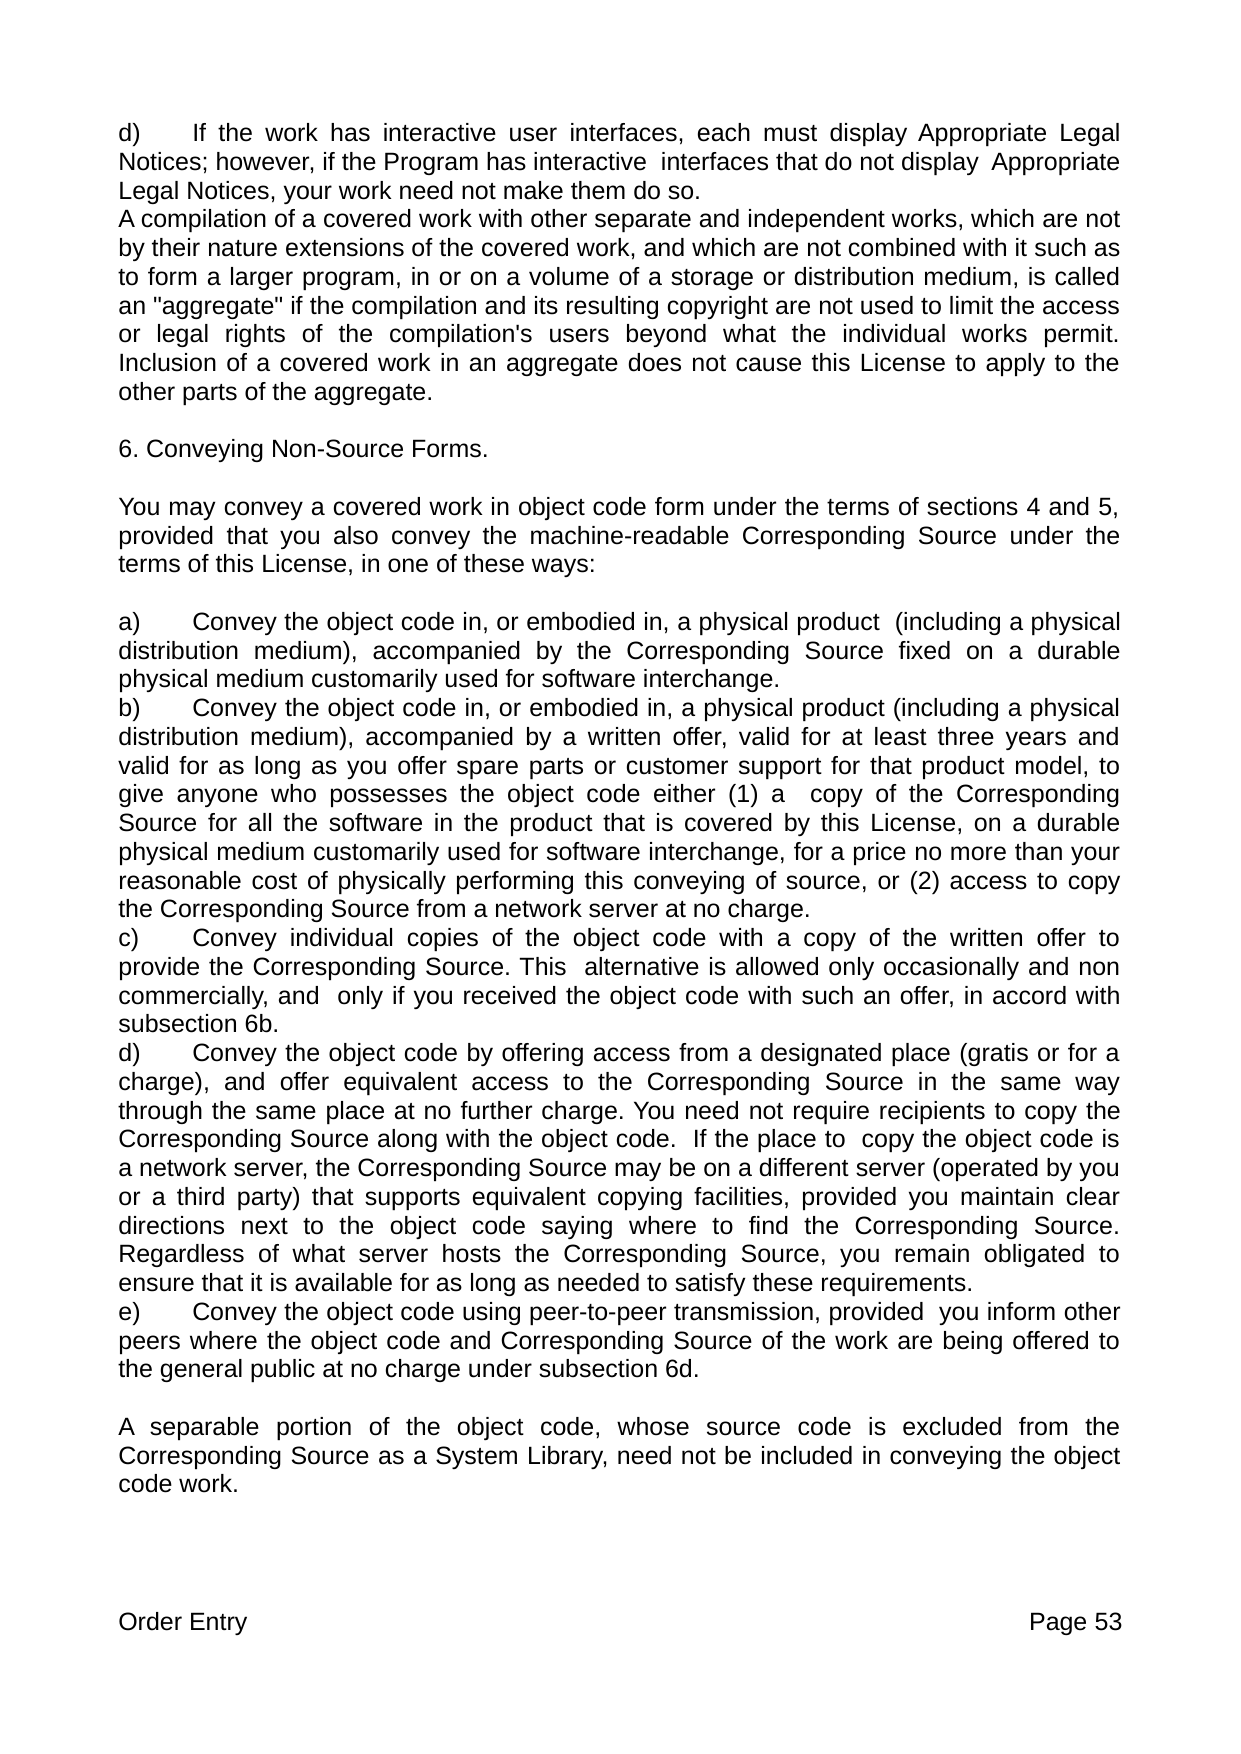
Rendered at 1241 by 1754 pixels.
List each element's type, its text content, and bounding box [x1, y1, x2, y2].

text a) Convey the object code in, or embodied in, a physical product (including a physical distribution medium), accompanied by the Corresponding Source fixed on a durable physical medium customarily used for software interchange. [118, 607, 1122, 693]
text d) Convey the object code by offering access from a designated place (gratis or for a charge), and offer equivalent access to the Corresponding Source in the same way through the same place at no further charge. You need not require recipients to copy the Corresponding Source along with the object code. If the place to copy the object code is a network server, the Corresponding Source may be on a different server (operated by you or a third party) that supports equivalent copying facilities, provided you maintain clear directions next to the object code saying where to find the Corresponding Source. Regardless of what server hosts the Corresponding Source, you remain obligated to ensure that it is available for as long as needed to satisfy these requirements. [118, 1038, 1122, 1297]
text c) Convey individual copies of the object code with a copy of the written offer to provide the Corresponding Source. This alternative is allowed only occasionally and non commercially, and only if you received the object code with such an offer, in accord with subsection 6b. [118, 923, 1122, 1038]
text 6. Conveying Non-Source Forms. [118, 434, 1122, 463]
text e) Convey the object code using peer-to-peer transmission, provided you inform other peers where the object code and Corresponding Source of the work are being offered to the general public at no charge under subsection 6d. [118, 1297, 1122, 1383]
text You may convey a covered work in object code form under the terms of sections 4 and 5, provided that you also convey the machine-readable Corresponding Source under the terms of this License, in one of these ways: [118, 492, 1122, 578]
text A separable portion of the object code, whose source code is excluded from the Corresponding Source as a System Library, need not be included in conveying the object code work. [118, 1412, 1122, 1498]
text A compilation of a covered work with other separate and independent works, which are not by their nature extensions of the covered work, and which are not combined with it such as to form a larger program, in or on a volume of a storage or distribution medium, is called an "aggregate" if the compilation and its resulting copyright are not used to limit the access or legal rights of the compilation's users beyond what the individual works permit. Inclusion of a covered work in an aggregate does not cause this License to apply to the other parts of the aggregate. [118, 204, 1122, 406]
text b) Convey the object code in, or embodied in, a physical product (including a physical distribution medium), accompanied by a written offer, valid for at least three years and valid for as long as you offer spare parts or customer support for that product model, to give anyone who possesses the object code either (1) a copy of the Corresponding Source for all the software in the product that is covered by this License, on a durable physical medium customarily used for software interchange, for a price no more than your reasonable cost of physically performing this conveying of source, or (2) access to copy the Corresponding Source from a network server at no charge. [118, 693, 1122, 923]
text d) If the work has interactive user interfaces, each must display Appropriate Legal Notices; however, if the Program has interactive interfaces that do not display Appropriate Legal Notices, your work need not make them do so. [118, 118, 1122, 204]
